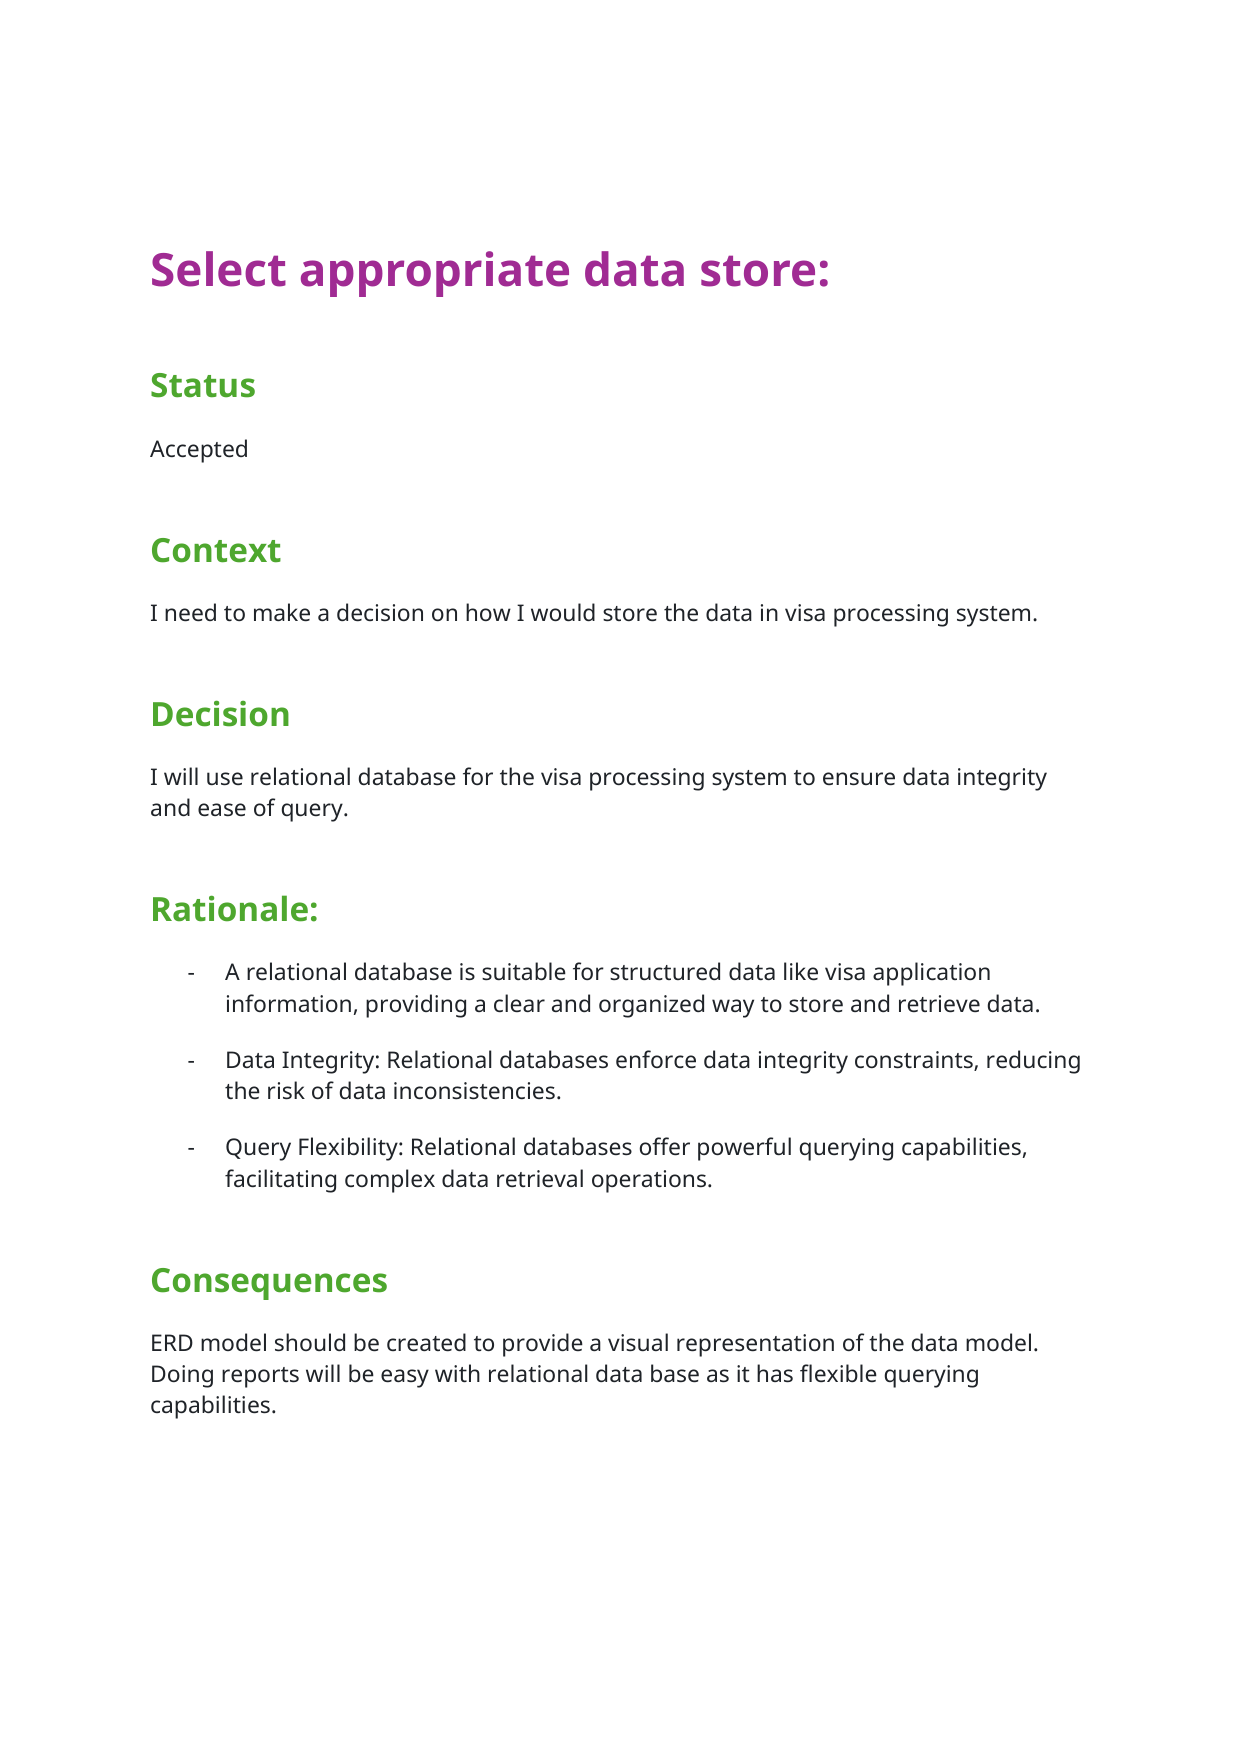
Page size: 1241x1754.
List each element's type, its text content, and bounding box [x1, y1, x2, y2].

text I will use relational database for the visa processing system to ensure data integrity and ease of query. [150, 761, 1090, 823]
text I need to make a decision on how I would store the data in visa processing system. [150, 597, 1090, 628]
text ERD model should be created to provide a visual representation of the data model. [150, 1327, 1090, 1358]
list Data Integrity: Relational databases enforce data integrity constraints, reducing the risk of data inconsistencies. [187, 1044, 1090, 1106]
subtitle Rationale: [150, 886, 1090, 931]
text Accepted [150, 433, 1090, 464]
subtitle Consequences [150, 1256, 1090, 1302]
subtitle Decision [150, 691, 1090, 736]
list A relational database is suitable for structured data like visa application information, providing a clear and organized way to store and retrieve data. [187, 956, 1090, 1019]
text Doing reports will be easy with relational data base as it has flexible querying capabilities. [150, 1358, 1090, 1421]
subtitle Context [150, 526, 1090, 572]
subtitle Status [150, 362, 1090, 408]
list Query Flexibility: Relational databases offer powerful querying capabilities, facilitating complex data retrieval operations. [187, 1131, 1090, 1194]
subtitle Select appropriate data store: [150, 237, 1090, 300]
